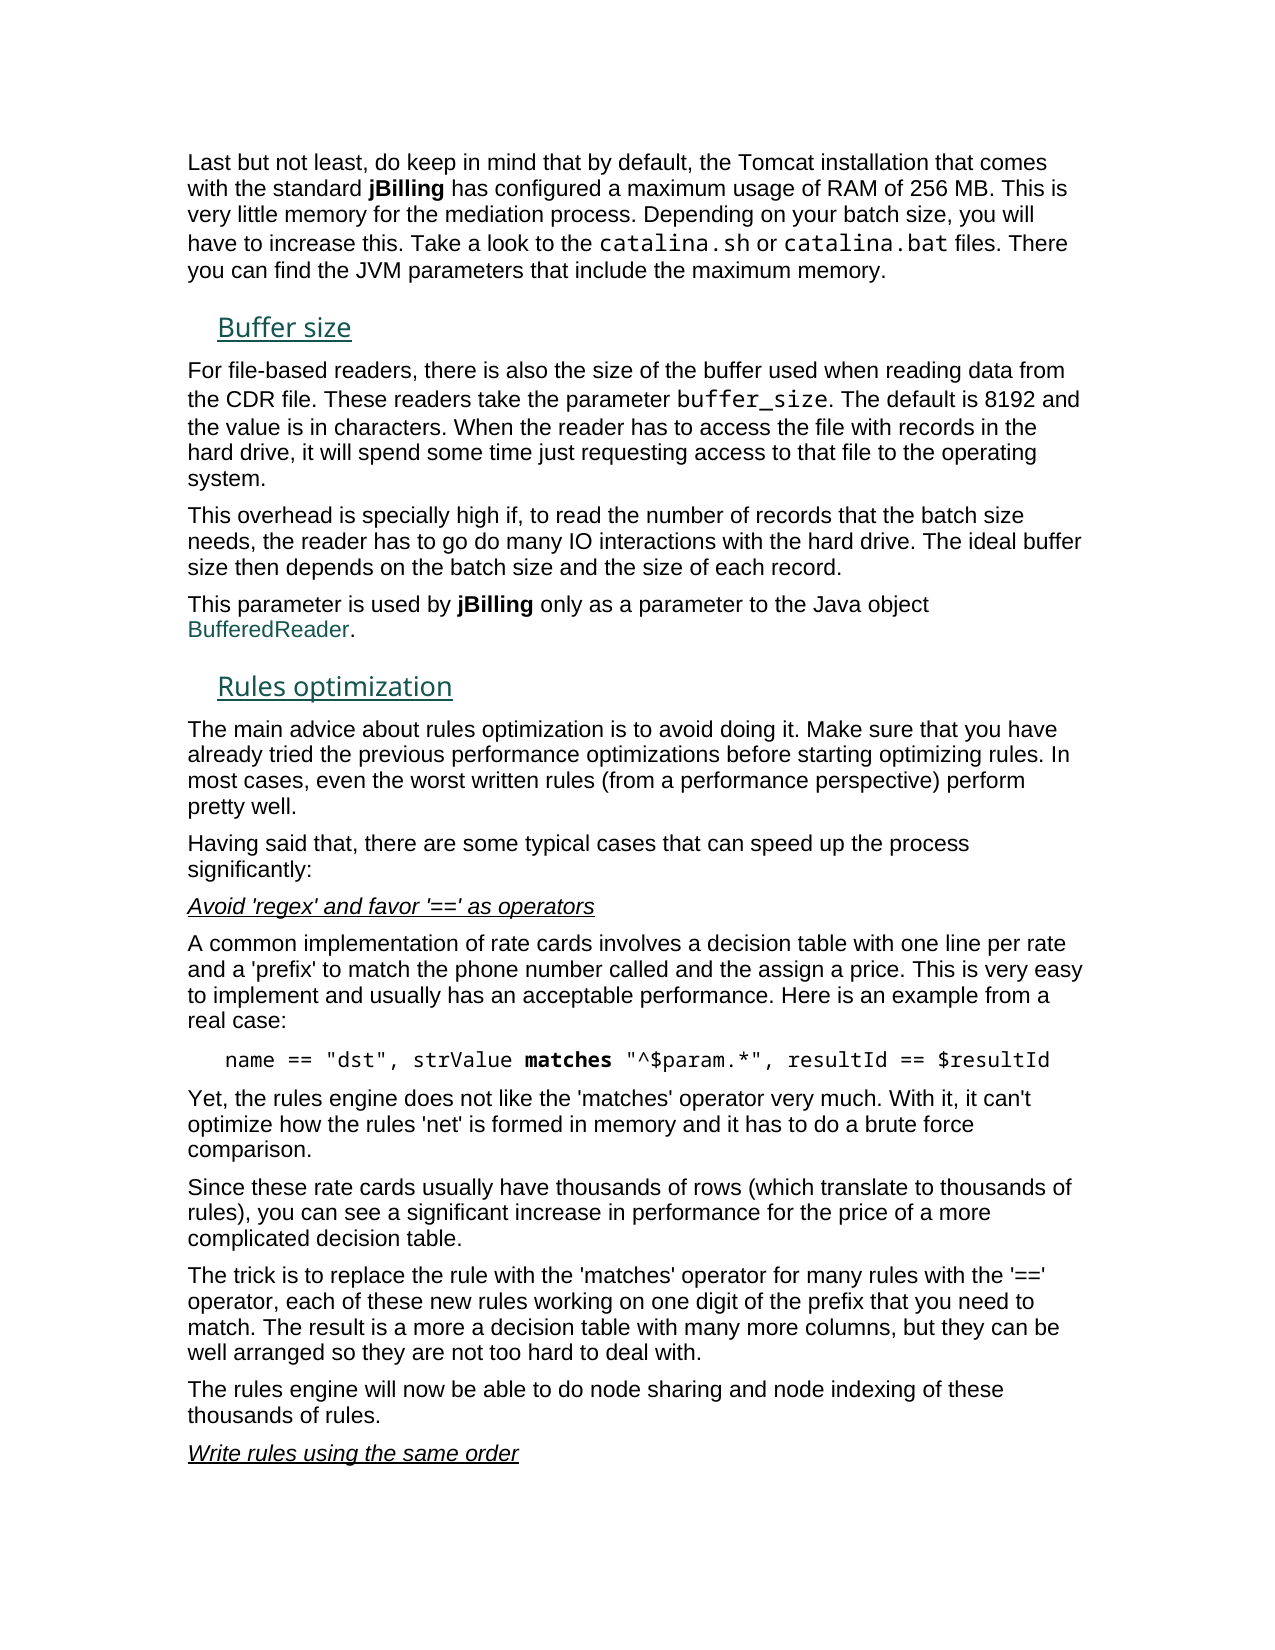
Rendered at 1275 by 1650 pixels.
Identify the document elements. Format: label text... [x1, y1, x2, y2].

text This parameter is used by jBilling only as a parameter to the Java object BufferedReader. [187, 592, 1087, 643]
subtitle Buffer size [217, 309, 1087, 346]
text The main advice about rules optimization is to avoid doing it. Make sure that you have already tried the previous performance optimizations before starting optimizing rules. In most cases, even the worst written rules (from a performance perspective) perform pretty well. [187, 716, 1087, 819]
text This overhead is specially high if, to read the number of records that the batch size needs, the reader has to go do many IO interactions with the hard drive. The ideal buffer size then depends on the batch size and the size of each record. [187, 503, 1087, 580]
text A common implementation of rate cards involves a decision table with one line per rate and a 'prefix' to match the phone number called and the assign a price. This is very easy to implement and usually has an acceptable performance. Here is an example from a real case: [187, 931, 1087, 1034]
text Write rules using the same order [187, 1440, 1087, 1466]
text The rules engine will now be able to do node sharing and node indexing of these thousands of rules. [187, 1377, 1087, 1428]
text Last but not least, do keep in mind that by default, the Tomcat installation that comes with the standard jBilling has configured a maximum usage of RAM of 256 MB. This is very little memory for the mediation process. Depending on your batch size, you will have to increase this. Take a look to the catalina.sh or catalina.bat files. There you can find the JVM parameters that include the maximum memory. [187, 150, 1087, 284]
text Yet, the rules engine does not like the 'matches' operator very much. With it, it can't optimize how the rules 'net' is formed in memory and it has to do a brute force comparison. [187, 1086, 1087, 1162]
text Since these rate cards usually have thousands of rows (which translate to thousands of rules), you can see a significant increase in performance for the price of a more complicated decision table. [187, 1174, 1087, 1251]
text Having said that, there are some typical cases that can speed up the process significantly: [187, 831, 1087, 882]
text Avoid 'regex' and favor '==' as operators [187, 894, 1087, 919]
text name == "dst", strValue matches "^$param.*", resultId == $resultId [187, 1045, 1087, 1074]
text For file-based readers, there is also the size of the buffer used when reading data from the CDR file. These readers take the parameter buffer_size. The default is 8192 and the value is in characters. When the reader has to access the file with records in the hard drive, it will spend some time just requesting access to that file to the operating system. [187, 357, 1087, 491]
subtitle Rules optimization [217, 668, 1087, 705]
text The trick is to replace the rule with the 'matches' operator for many rules with the '==' operator, each of these new rules working on one digit of the prefix that you need to match. The result is a more a decision table with many more columns, but they can be well arranged so they are not too hard to deal with. [187, 1263, 1087, 1365]
